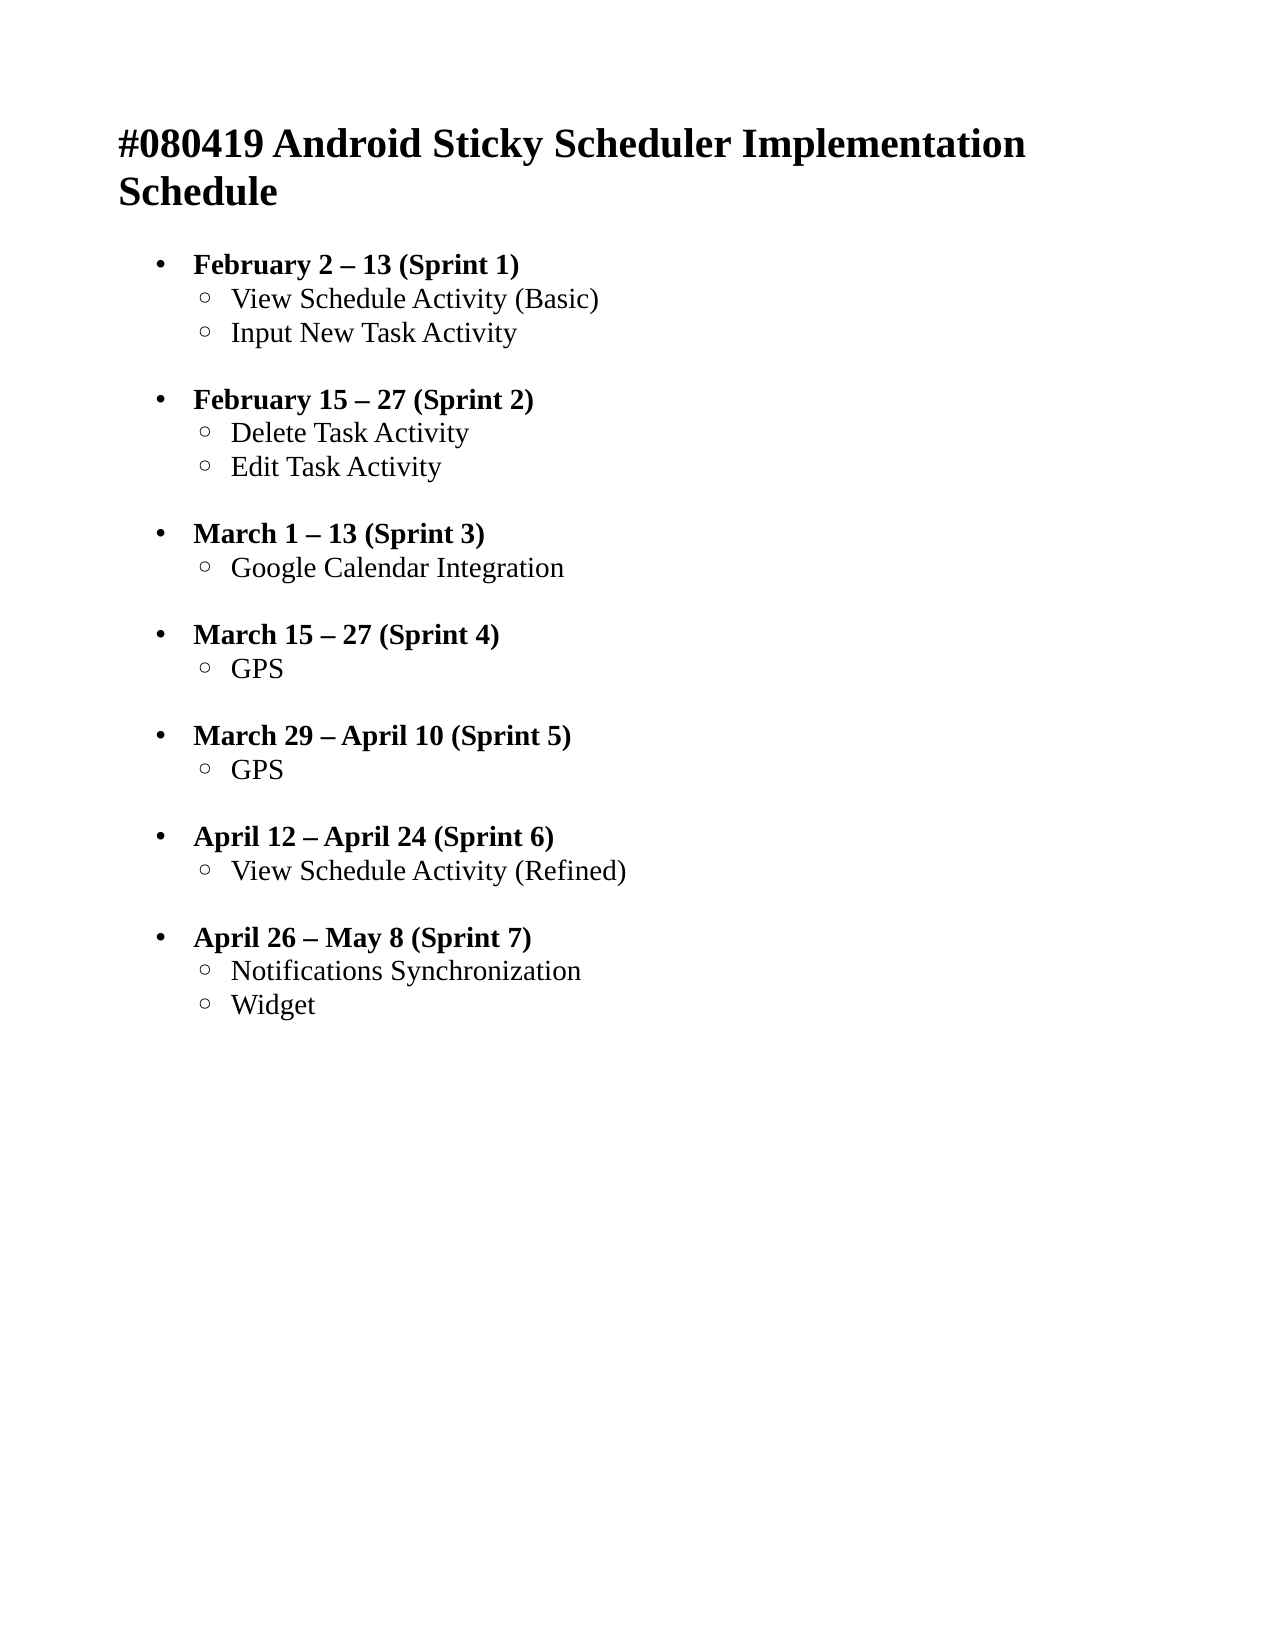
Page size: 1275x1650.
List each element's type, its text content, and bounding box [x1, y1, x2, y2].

list View Schedule Activity (Refined) [193, 853, 1157, 886]
list March 1 – 13 (Sprint 3) [156, 516, 1157, 550]
list March 29 – April 10 (Sprint 5) [156, 718, 1157, 752]
list March 15 – 27 (Sprint 4) [156, 617, 1157, 651]
text #080419 Android Sticky Scheduler Implementation Schedule [118, 118, 1157, 214]
list Widget [193, 987, 1157, 1054]
list Notifications Synchronization [193, 953, 1157, 987]
list February 15 – 27 (Sprint 2) [156, 382, 1157, 416]
list Input New Task Activity [193, 315, 1157, 348]
list GPS [193, 752, 1157, 785]
list Delete Task Activity [193, 416, 1157, 449]
list GPS [193, 651, 1157, 684]
list Edit Task Activity [193, 449, 1157, 483]
list Google Calendar Integration [193, 550, 1157, 584]
list April 26 – May 8 (Sprint 7) [156, 920, 1157, 953]
list View Schedule Activity (Basic) [193, 281, 1157, 315]
list February 2 – 13 (Sprint 1) [156, 247, 1157, 281]
list April 12 – April 24 (Sprint 6) [156, 819, 1157, 853]
